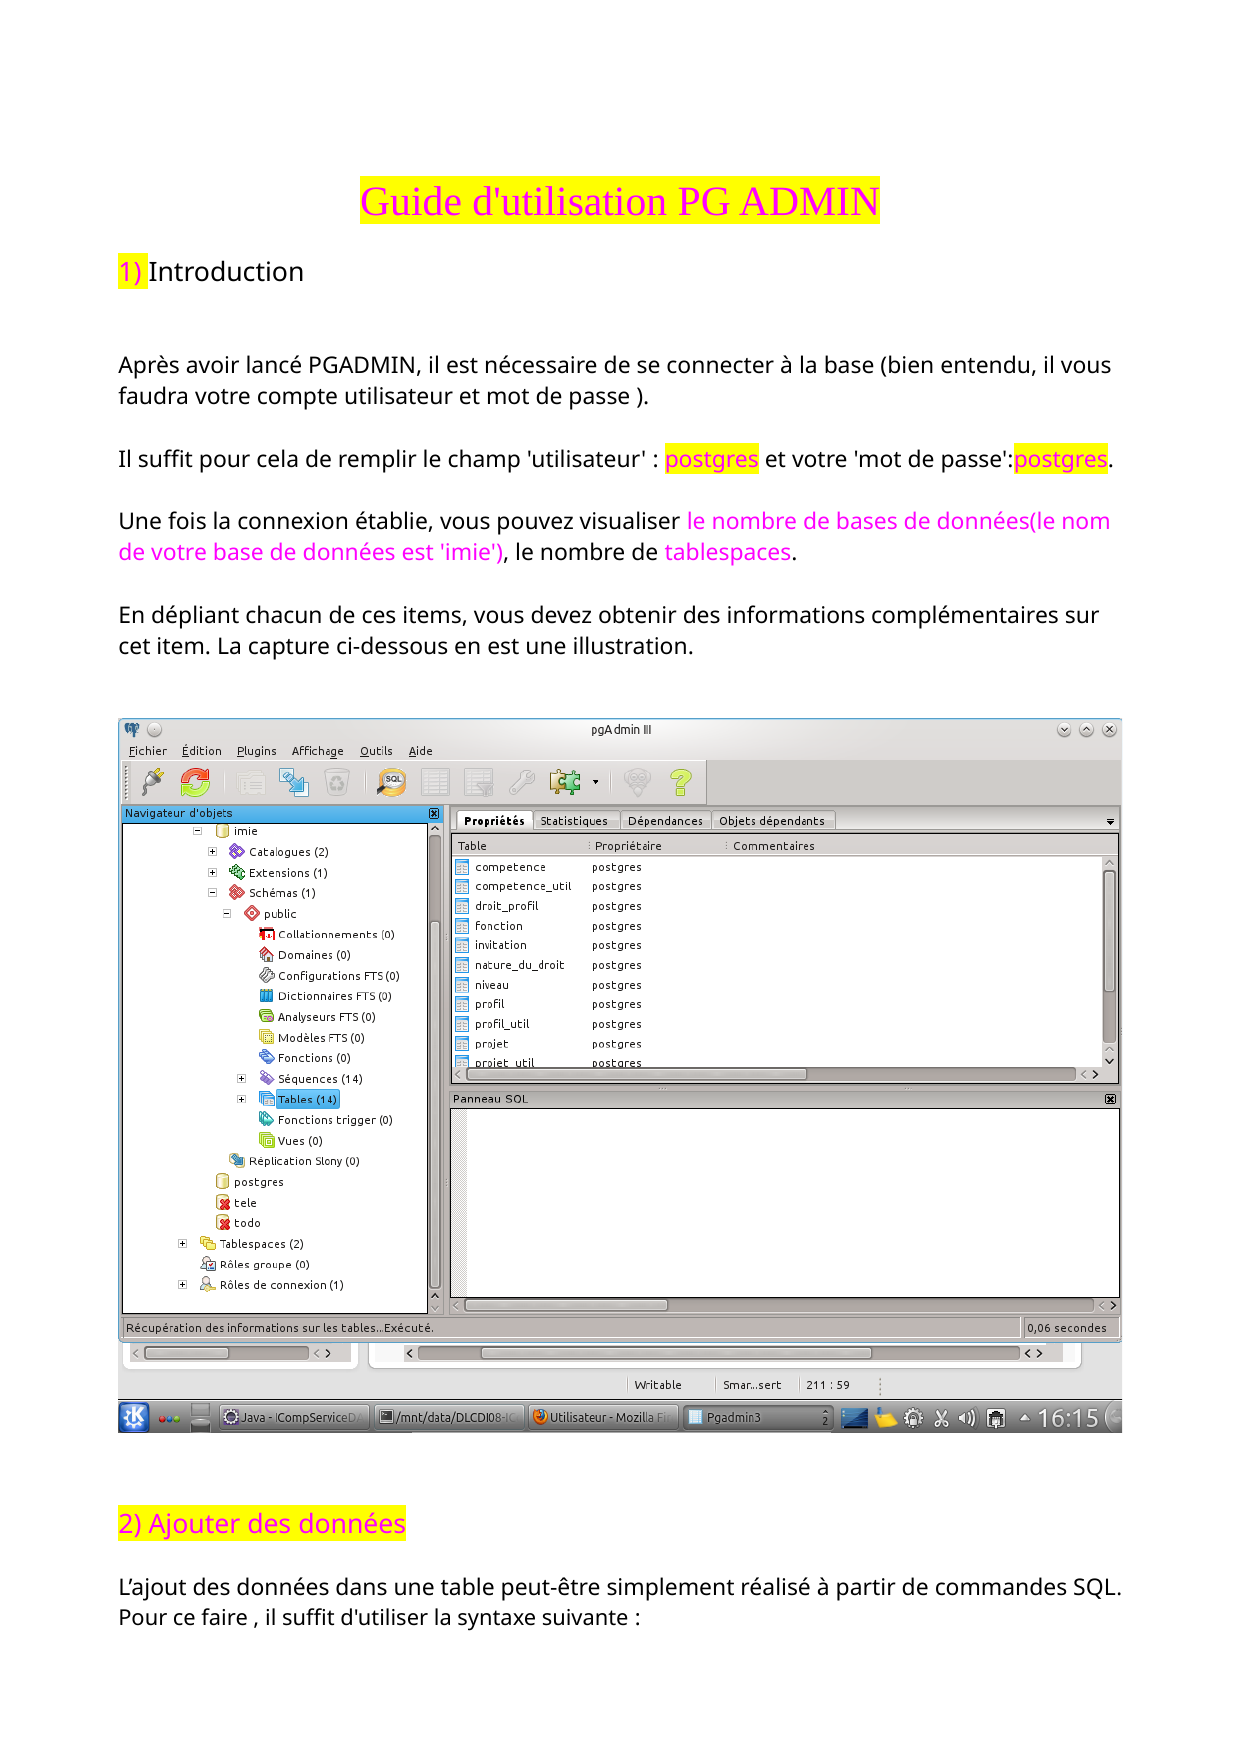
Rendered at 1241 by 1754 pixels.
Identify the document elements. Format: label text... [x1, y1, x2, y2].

picture [118, 718, 1123, 1433]
text L’ajout des données dans une table peut-être simplement réalisé à partir de commandes SQL. [118, 1571, 1122, 1602]
text Pour ce faire , il suffit d'utiliser la syntaxe suivante : [118, 1602, 1122, 1632]
text 2) Ajouter des données [118, 1505, 1122, 1541]
text Une fois la connexion établie, vous pouvez visualiser le nombre de bases de données(le nom de votre base de données est 'imie'), le nombre de tablespaces. [118, 505, 1122, 567]
text Guide d'utilisation PG ADMIN [118, 176, 1122, 224]
text 1) Introduction [118, 253, 1122, 289]
text Après avoir lancé PGADMIN, il est nécessaire de se connecter à la base (bien entendu, il vous faudra votre compte utilisateur et mot de passe ). [118, 349, 1122, 411]
text Il suffit pour cela de remplir le champ 'utilisateur' : postgres et votre 'mot de passe':postgres. [118, 442, 1122, 474]
text En dépliant chacun de ces items, vous devez obtenir des informations complémentaires sur cet item. La capture ci-dessous en est une illustration. [118, 599, 1122, 661]
